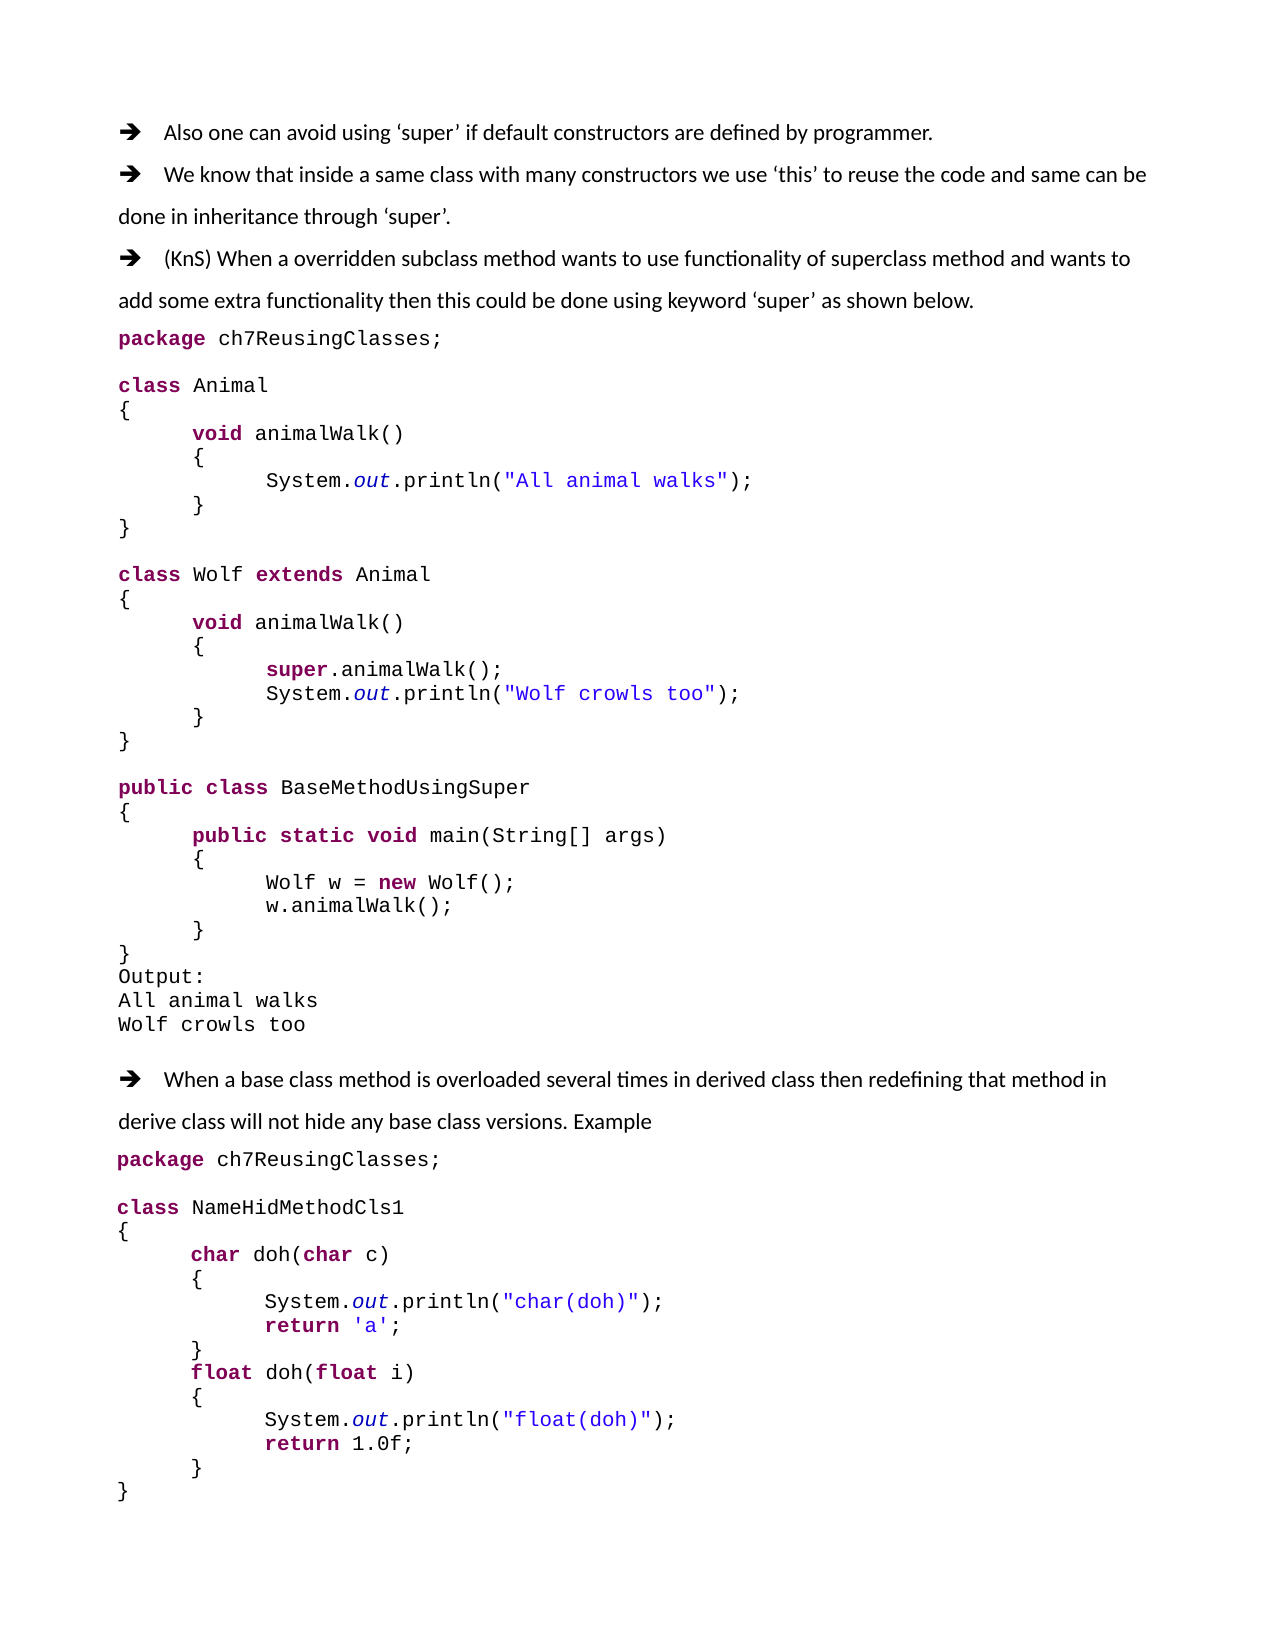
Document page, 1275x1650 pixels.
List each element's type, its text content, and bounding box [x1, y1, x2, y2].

text w.animalWalk(); [118, 896, 1157, 919]
text } [117, 1457, 1157, 1480]
text super.animalWalk(); [118, 659, 1157, 683]
text return 'a'; [117, 1315, 1157, 1338]
text { [118, 399, 1157, 423]
text } [117, 1480, 1157, 1504]
list When a base class method is overloaded several times in derived class then redefining that method in derive class will not hide any base class versions. Example [118, 1065, 1157, 1135]
list (KnS) When a overridden subclass method wants to use functionality of superclass method and wants to add some extra functionality then this could be done using keyword ‘super’ as shown below. [118, 244, 1157, 314]
text System.out.println("float(doh)"); [117, 1409, 1157, 1433]
text Wolf crowls too [118, 1014, 1157, 1037]
text class NameHidMethodCls1 [117, 1197, 1157, 1220]
text void animalWalk() [118, 612, 1157, 635]
text { [118, 588, 1157, 612]
text public static void main(String[] args) [118, 824, 1157, 848]
text return 1.0f; [117, 1433, 1157, 1457]
text float doh(float i) [117, 1362, 1157, 1386]
text { [117, 1386, 1157, 1409]
text Output: [118, 966, 1157, 990]
text } [118, 919, 1157, 943]
text { [118, 801, 1157, 824]
text } [117, 1338, 1157, 1362]
text { [117, 1220, 1157, 1244]
text } [118, 493, 1157, 517]
list Also one can avoid using ‘super’ if default constructors are defined by programmer. [118, 118, 1157, 146]
list We know that inside a same class with many constructors we use ‘this’ to reuse the code and same can be done in inheritance through ‘super’. [118, 160, 1157, 230]
text public class BaseMethodUsingSuper [118, 777, 1157, 801]
text Wolf w = new Wolf(); [118, 872, 1157, 896]
text System.out.println("Wolf crowls too"); [118, 683, 1157, 706]
text { [118, 446, 1157, 470]
text System.out.println("All animal walks"); [118, 470, 1157, 493]
text } [118, 706, 1157, 730]
text class Wolf extends Animal [118, 564, 1157, 588]
text { [118, 635, 1157, 659]
text package ch7ReusingClasses; [118, 328, 1157, 352]
text { [118, 848, 1157, 872]
text System.out.println("char(doh)"); [117, 1291, 1157, 1315]
text All animal walks [118, 990, 1157, 1014]
text char doh(char c) [117, 1244, 1157, 1268]
text class Animal [118, 375, 1157, 399]
text } [118, 943, 1157, 966]
text { [117, 1268, 1157, 1291]
text package ch7ReusingClasses; [117, 1149, 1157, 1173]
text } [118, 730, 1157, 754]
text void animalWalk() [118, 423, 1157, 446]
text } [118, 517, 1157, 541]
